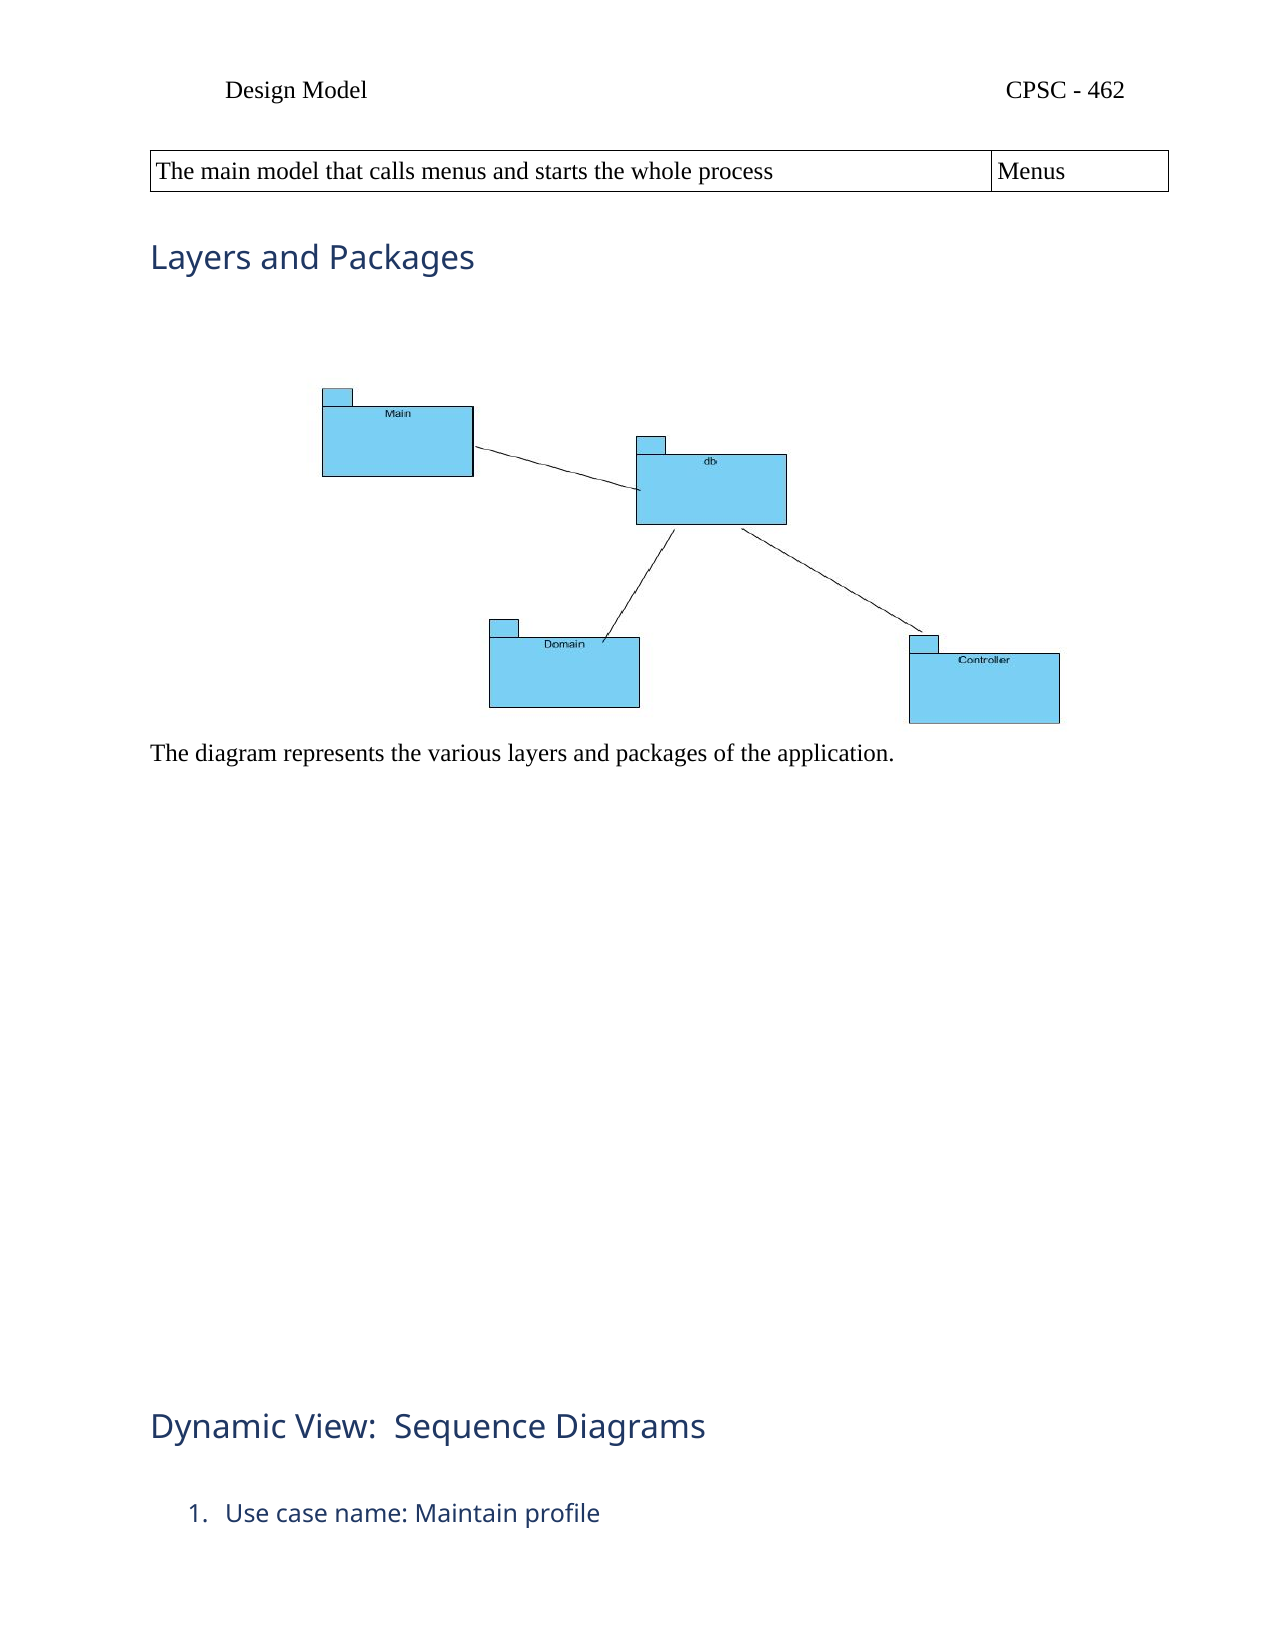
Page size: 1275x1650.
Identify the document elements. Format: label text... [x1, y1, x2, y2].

text [150, 308, 1125, 335]
subtitle Dynamic View: Sequence Diagrams [150, 1403, 1125, 1448]
subtitle Layers and Packages [150, 234, 1125, 279]
subtitle Use case name: Maintain profile [187, 1496, 1125, 1530]
table_cell The main model that calls menus and starts the whole process [151, 151, 991, 191]
table_cell Menus [992, 151, 1168, 191]
text The diagram represents the various layers and packages of the application. [150, 739, 1125, 767]
